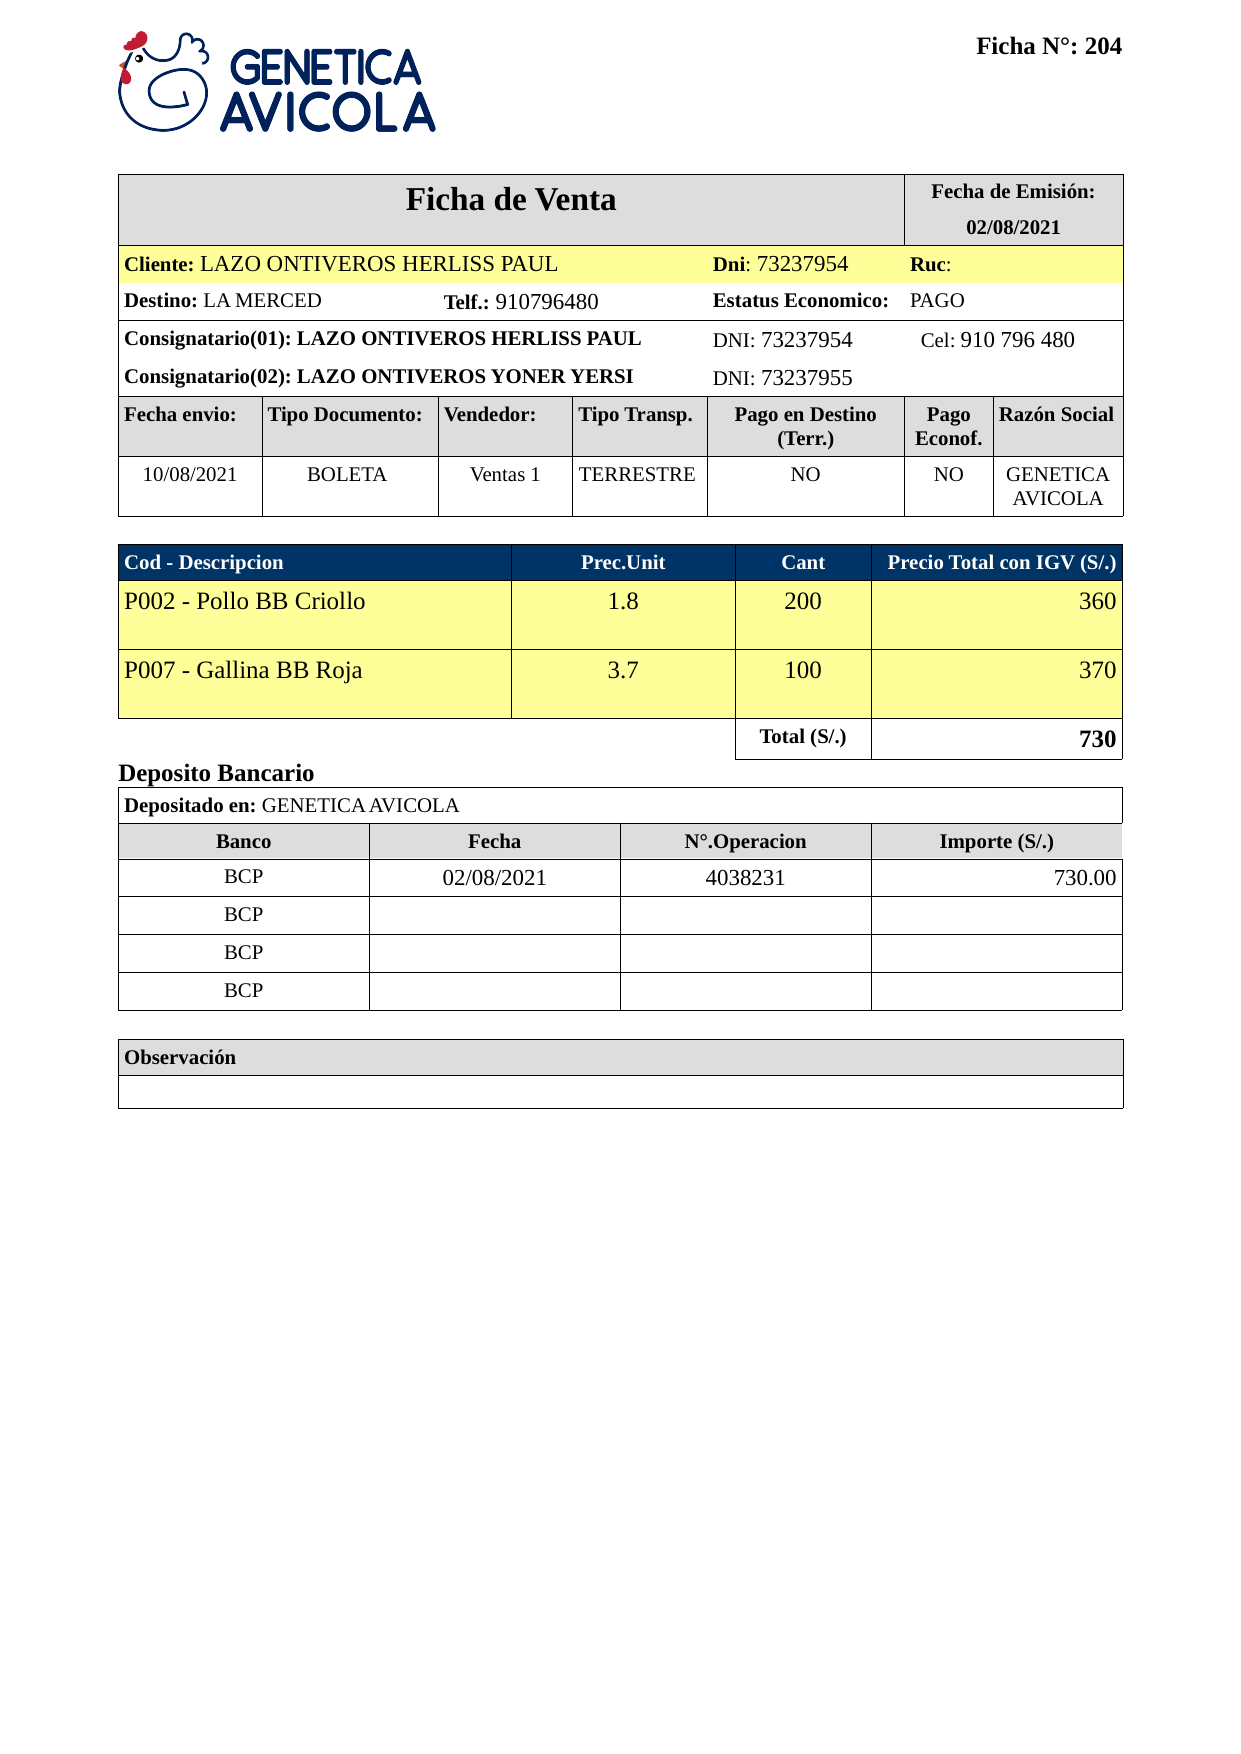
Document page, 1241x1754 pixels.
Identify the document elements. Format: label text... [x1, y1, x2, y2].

table_cell TERRESTRE [573, 457, 707, 516]
table_cell BCP [119, 897, 369, 934]
table_header Precio Total con IGV (S/.) [872, 545, 1122, 580]
table_cell Importe (S/.) [872, 824, 1122, 858]
table_cell NO [708, 457, 904, 516]
table_cell Pago en Destino (Terr.) [708, 397, 904, 456]
table_cell [621, 935, 871, 972]
table_cell 02/08/2021 [905, 209, 1123, 245]
table_cell [621, 973, 871, 1010]
table_cell [621, 897, 871, 934]
table_cell 100 [736, 650, 871, 718]
table_cell 02/08/2021 [370, 860, 620, 896]
table_cell NO [905, 457, 993, 516]
table_cell BCP [119, 935, 369, 972]
table_cell [872, 897, 1122, 934]
table_cell Dni: 73237954 [707, 246, 904, 283]
table_cell Consignatario(02): LAZO ONTIVEROS YONER YERSI [119, 358, 707, 396]
table_cell Telf.: 910796480 [438, 283, 707, 320]
table_cell Pago Econof. [905, 397, 993, 456]
table_cell Total (S/.) [736, 719, 871, 758]
table_cell BOLETA [263, 457, 438, 516]
table_header Cod - Descripcion [119, 545, 511, 580]
table_cell P007 - Gallina BB Roja [119, 650, 511, 718]
table_cell 10/08/2021 [119, 457, 262, 516]
table_cell Fecha envio: [119, 397, 262, 456]
table_cell DNI: 73237954 [707, 321, 915, 358]
table_cell 730 [872, 719, 1122, 758]
table_cell DNI: 73237955 [707, 358, 1123, 396]
table_cell [872, 935, 1122, 972]
table_cell 1.8 [512, 581, 735, 649]
table_cell [872, 973, 1122, 1010]
table_cell 200 [736, 581, 871, 649]
table_cell [370, 897, 620, 934]
table_cell BCP [119, 860, 369, 896]
table_cell 370 [872, 650, 1122, 718]
table_cell Tipo Transp. [573, 397, 707, 456]
table_cell N°.Operacion [621, 824, 871, 858]
table_cell Cel: 910 796 480 [915, 321, 1123, 358]
table_cell Cliente: LAZO ONTIVEROS HERLISS PAUL [119, 246, 707, 283]
table_cell BCP [119, 973, 369, 1010]
table_cell GENETICA AVICOLA [994, 457, 1123, 516]
table_cell Fecha [370, 824, 620, 858]
table_cell Estatus Economico: [707, 283, 904, 320]
table_cell Banco [119, 824, 369, 858]
table_cell PAGO [904, 283, 1123, 320]
text Deposito Bancario [118, 758, 1122, 787]
table_cell Destino: LA MERCED [119, 283, 438, 320]
table_cell Ruc: [904, 246, 1123, 283]
table_header Depositado en: GENETICA AVICOLA [119, 788, 1122, 823]
table_cell [118, 719, 511, 758]
table_cell [511, 719, 735, 758]
table_cell [370, 935, 620, 972]
table_cell Consignatario(01): LAZO ONTIVEROS HERLISS PAUL [119, 321, 707, 358]
table_header Prec.Unit [512, 545, 735, 580]
table_cell 360 [872, 581, 1122, 649]
table_cell 4038231 [621, 860, 871, 896]
table_header Cant [736, 545, 871, 580]
table_cell Tipo Documento: [263, 397, 438, 456]
table_cell Ventas 1 [439, 457, 572, 516]
table_cell [119, 1076, 1123, 1108]
table_header Ficha de Venta [119, 175, 904, 245]
table_cell 730.00 [872, 860, 1122, 896]
table_header Fecha de Emisión: [905, 175, 1123, 209]
table_header Observación [119, 1040, 1123, 1075]
table_cell Razón Social [994, 397, 1123, 456]
picture [118, 31, 436, 132]
table_cell P002 - Pollo BB Criollo [119, 581, 511, 649]
table_cell 3.7 [512, 650, 735, 718]
table_cell Vendedor: [439, 397, 572, 456]
table_cell [370, 973, 620, 1010]
